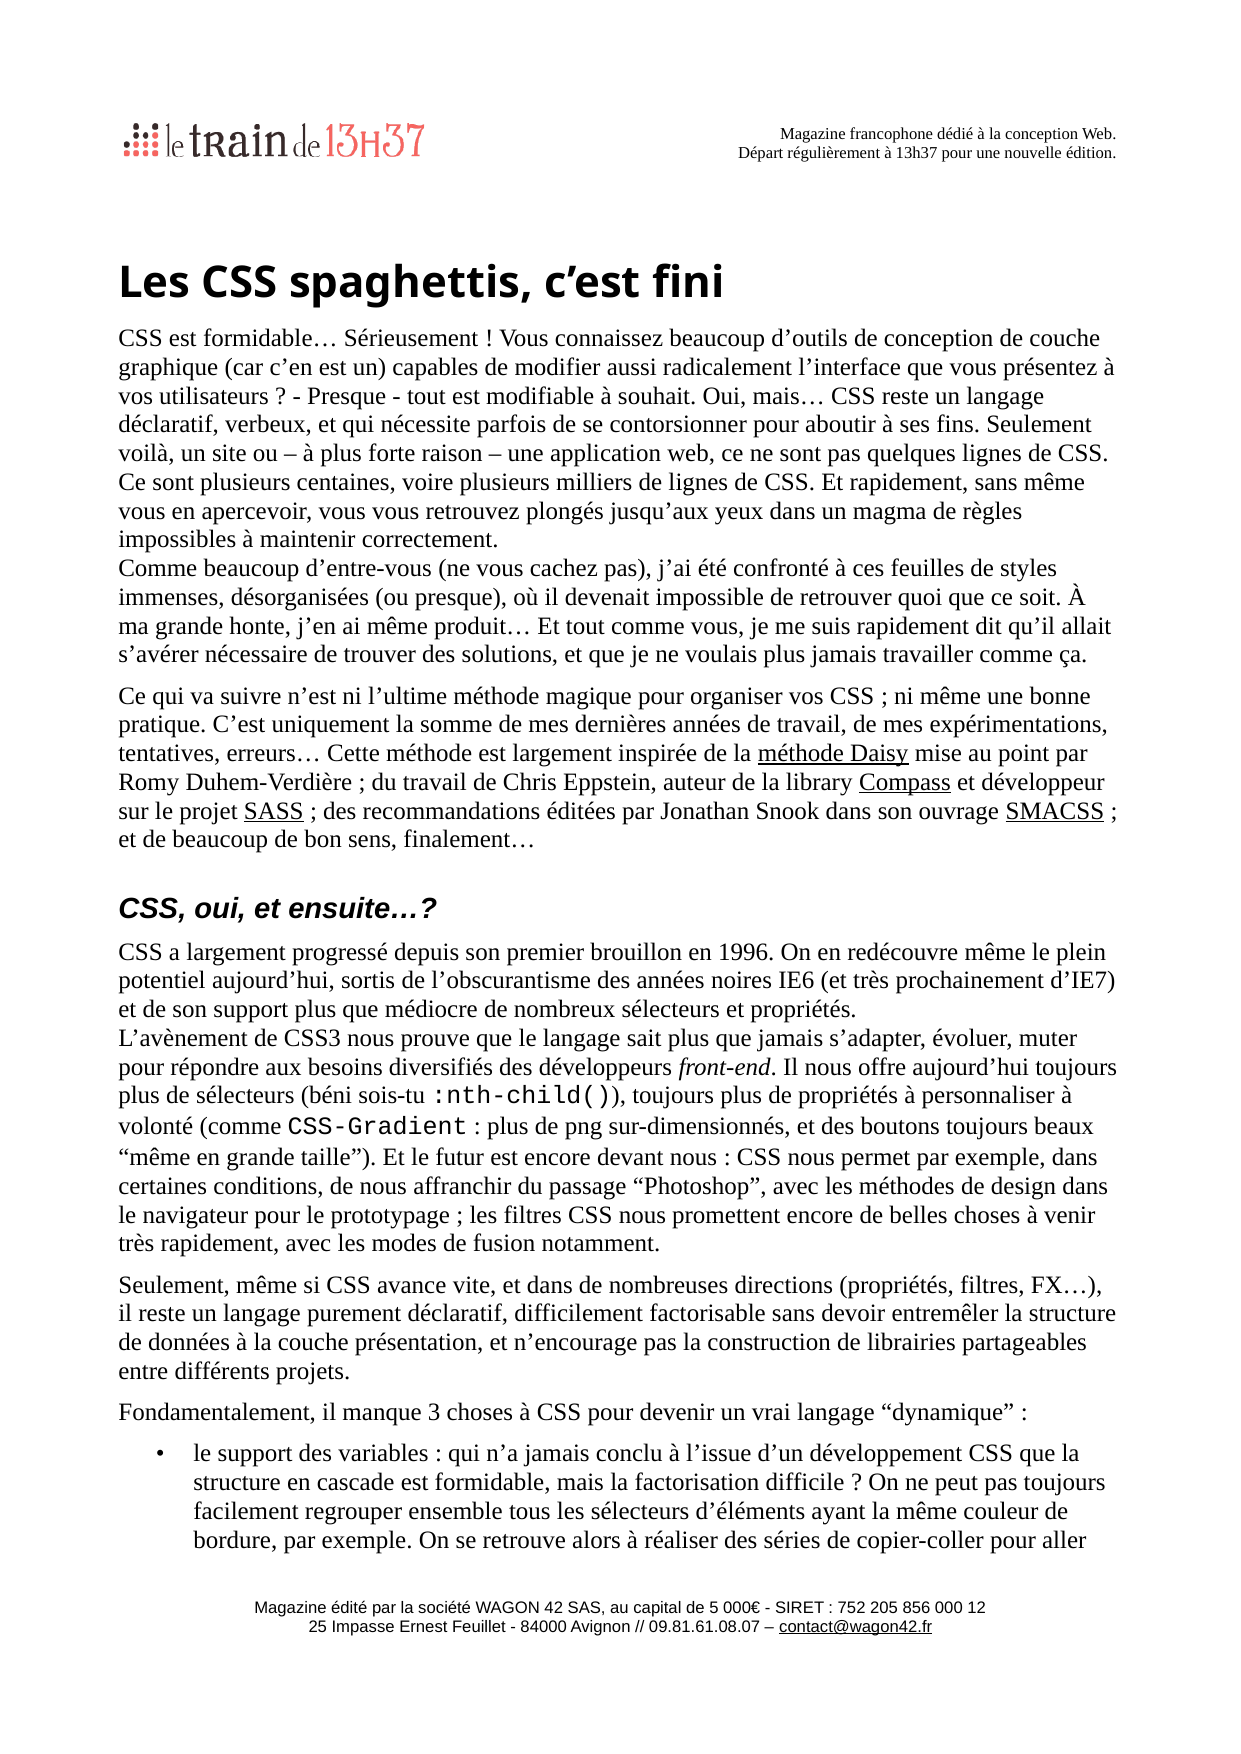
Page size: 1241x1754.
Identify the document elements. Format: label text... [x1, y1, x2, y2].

picture [123, 123, 425, 157]
text CSS est formidable… Sérieusement ! Vous connaissez beaucoup d’outils de conception de couche graphique (car c’en est un) capables de modifier aussi radicalement l’interface que vous présentez à vos utilisateurs ? - Presque - tout est modifiable à souhait. Oui, mais… CSS reste un langage déclaratif, verbeux, et qui nécessite parfois de se contorsionner pour aboutir à ses fins. Seulement voilà, un site ou – à plus forte raison – une application web, ce ne sont pas quelques lignes de CSS. Ce sont plusieurs centaines, voire plusieurs milliers de lignes de CSS. Et rapidement, sans même vous en apercevoir, vous vous retrouvez plongés jusqu’aux yeux dans un magma de règles impossibles à maintenir correctement. [118, 323, 1122, 553]
text Fondamentalement, il manque 3 choses à CSS pour devenir un vrai langage “dynamique” : [118, 1397, 1122, 1426]
text L’avènement de CSS3 nous prouve que le langage sait plus que jamais s’adapter, évoluer, muter pour répondre aux besoins diversifiés des développeurs front-end. Il nous offre aujourd’hui toujours plus de sélecteurs (béni sois-tu :nth-child()), toujours plus de propriétés à personnaliser à volonté (comme CSS-Gradient : plus de png sur-dimensionnés, et des boutons toujours beaux “même en grande taille”). Et le futur est encore devant nous : CSS nous permet par exemple, dans certaines conditions, de nous affranchir du passage “Photoshop”, avec les méthodes de design dans le navigateur pour le prototypage ; les filtres CSS nous promettent encore de belles choses à venir très rapidement, avec les modes de fusion notamment. [118, 1023, 1122, 1257]
text Ce qui va suivre n’est ni l’ultime méthode magique pour organiser vos CSS ; ni même une bonne pratique. C’est uniquement la somme de mes dernières années de travail, de mes expérimentations, tentatives, erreurs… Cette méthode est largement inspirée de la méthode Daisy mise au point par Romy Duhem-Verdière ; du travail de Chris Eppstein, auteur de la library Compass et développeur sur le projet SASS ; des recommandations éditées par Jonathan Snook dans son ouvrage SMACSS ; et de beaucoup de bon sens, finalement… [118, 681, 1122, 853]
subtitle Les CSS spaghettis, c’est fini [118, 251, 1122, 311]
list le support des variables : qui n’a jamais conclu à l’issue d’un développement CSS que la structure en cascade est formidable, mais la factorisation difficile ? On ne peut pas toujours facilement regrouper ensemble tous les sélecteurs d’éléments ayant la même couleur de bordure, par exemple. On se retrouve alors à réaliser des séries de copier-coller pour aller [156, 1438, 1122, 1553]
subtitle CSS, oui, et ensuite…? [118, 891, 1122, 924]
text Seulement, même si CSS avance vite, et dans de nombreuses directions (propriétés, filtres, FX…), il reste un langage purement déclaratif, difficilement factorisable sans devoir entremêler la structure de données à la couche présentation, et n’encourage pas la construction de librairies partageables entre différents projets. [118, 1270, 1122, 1385]
text CSS a largement progressé depuis son premier brouillon en 1996. On en redécouvre même le plein potentiel aujourd’hui, sortis de l’obscurantisme des années noires IE6 (et très prochainement d’IE7) et de son support plus que médiocre de nombreux sélecteurs et propriétés. [118, 937, 1122, 1023]
text Comme beaucoup d’entre-vous (ne vous cachez pas), j’ai été confronté à ces feuilles de styles immenses, désorganisées (ou presque), où il devenait impossible de retrouver quoi que ce soit. À ma grande honte, j’en ai même produit… Et tout comme vous, je me suis rapidement dit qu’il allait s’avérer nécessaire de trouver des solutions, et que je ne voulais plus jamais travailler comme ça. [118, 553, 1122, 668]
